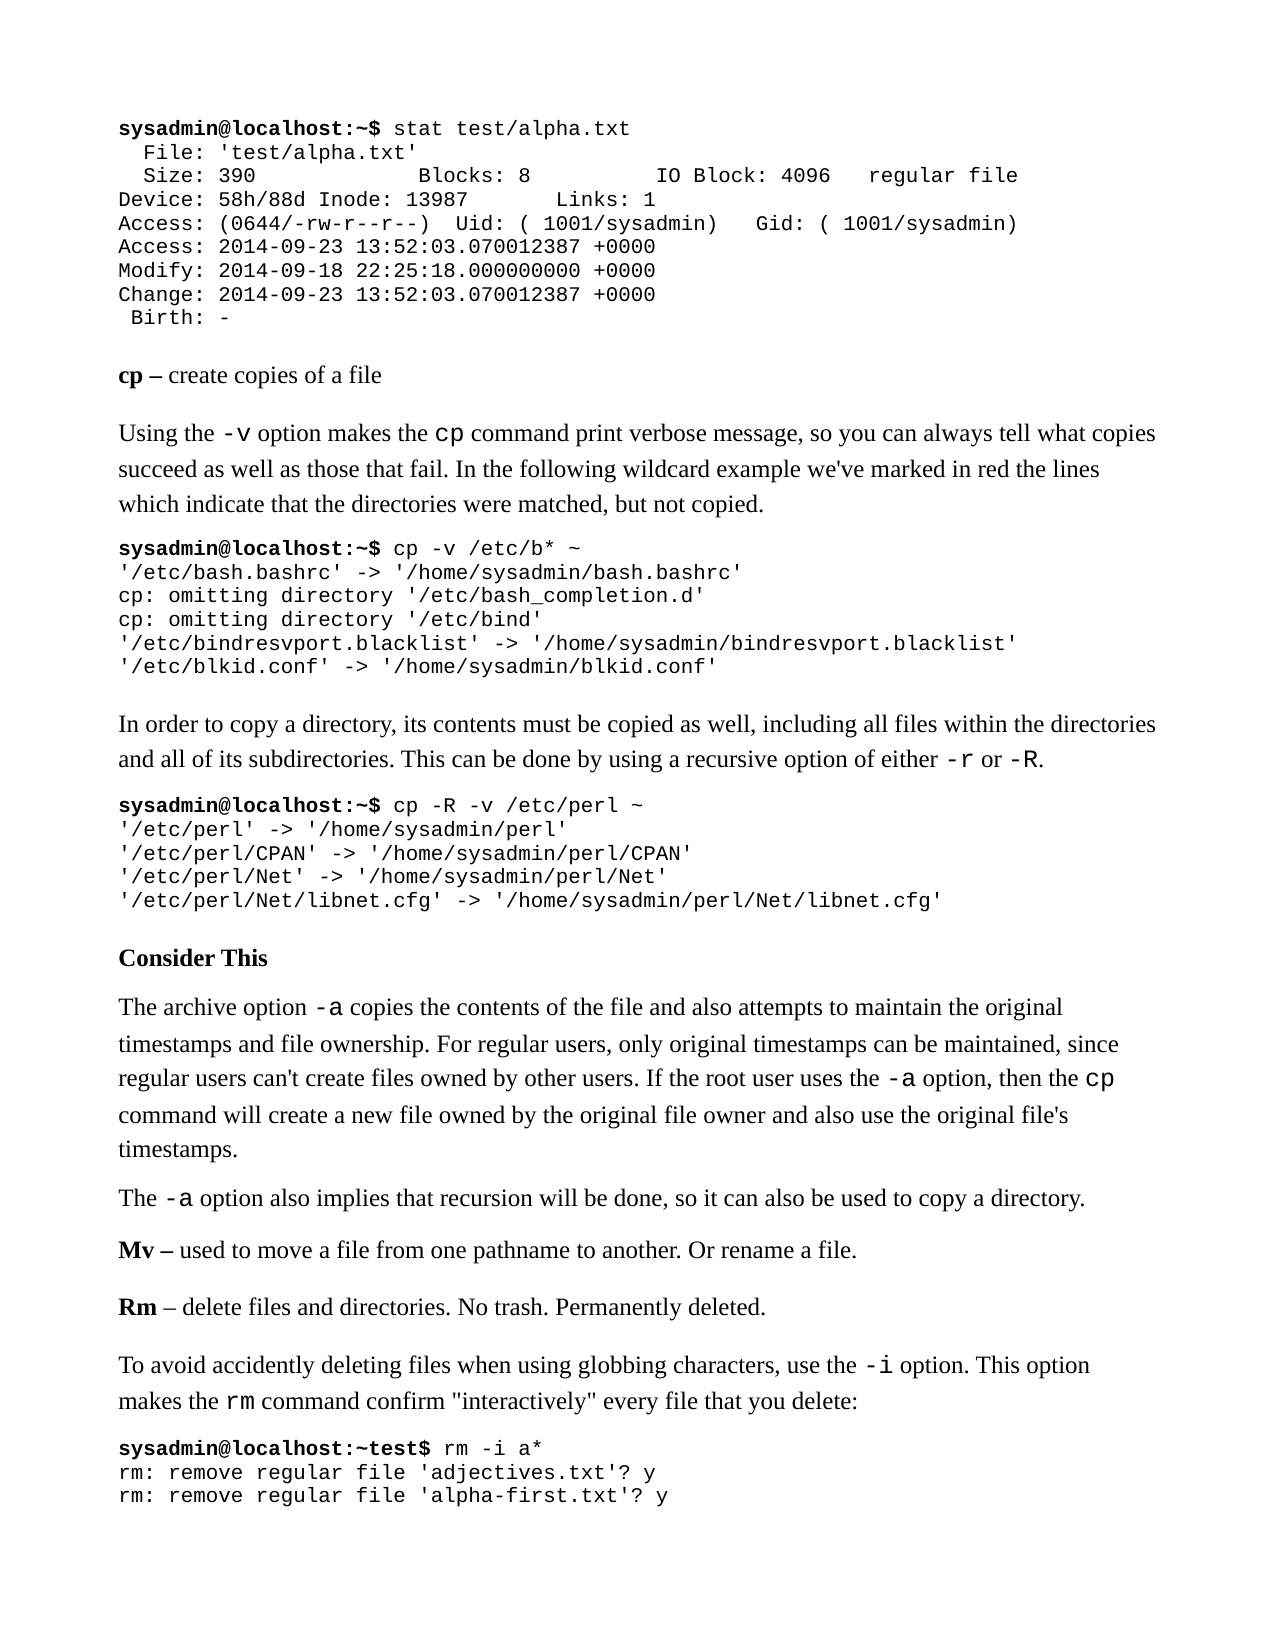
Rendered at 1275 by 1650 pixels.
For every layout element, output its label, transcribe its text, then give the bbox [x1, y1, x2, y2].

text Birth: - [118, 307, 1157, 331]
text The archive option -a copies the contents of the file and also attempts to maintain the original timestamps and file ownership. For regular users, only original timestamps can be maintained, since regular users can't create files owned by other users. If the root user uses the -a option, then the cp command will create a new file owned by the original file owner and also use the original file's timestamps. [118, 992, 1157, 1163]
text sysadmin@localhost:~$ cp -v /etc/b* ~ [118, 538, 1157, 562]
text Size: 390 Blocks: 8 IO Block: 4096 regular file [118, 165, 1157, 189]
text '/etc/perl/CPAN' -> '/home/sysadmin/perl/CPAN' [118, 843, 1157, 866]
text sysadmin@localhost:~$ cp -R -v /etc/perl ~ [118, 795, 1157, 819]
text cp: omitting directory '/etc/bind' [118, 609, 1157, 633]
text rm: remove regular file 'adjectives.txt'? y [118, 1462, 1157, 1485]
text '/etc/bash.bashrc' -> '/home/sysadmin/bash.bashrc' [118, 562, 1157, 585]
text '/etc/perl/Net/libnet.cfg' -> '/home/sysadmin/perl/Net/libnet.cfg' [118, 890, 1157, 914]
text rm: remove regular file 'alpha-first.txt'? y [118, 1485, 1157, 1509]
text sysadmin@localhost:~$ stat test/alpha.txt [118, 118, 1157, 142]
text '/etc/perl' -> '/home/sysadmin/perl' [118, 819, 1157, 843]
text Modify: 2014-09-18 22:25:18.000000000 +0000 [118, 260, 1157, 284]
text '/etc/blkid.conf' -> '/home/sysadmin/blkid.conf' [118, 656, 1157, 680]
text To avoid accidently deleting files when using globbing characters, use the -i option. This option makes the rm command confirm "interactively" every file that you delete: [118, 1350, 1157, 1417]
text Using the -v option makes the cp command print verbose message, so you can always tell what copies succeed as well as those that fail. In the following wildcard example we've marked in red the lines which indicate that the directories were matched, but not copied. [118, 418, 1157, 518]
text File: 'test/alpha.txt' [118, 142, 1157, 165]
text cp – create copies of a file [118, 360, 1157, 389]
text Consider This [118, 943, 1157, 972]
text cp: omitting directory '/etc/bash_completion.d' [118, 585, 1157, 609]
text Access: (0644/-rw-r--r--) Uid: ( 1001/sysadmin) Gid: ( 1001/sysadmin) [118, 213, 1157, 236]
text Access: 2014-09-23 13:52:03.070012387 +0000 [118, 236, 1157, 260]
text '/etc/bindresvport.blacklist' -> '/home/sysadmin/bindresvport.blacklist' [118, 633, 1157, 656]
text The -a option also implies that recursion will be done, so it can also be used to copy a directory. [118, 1183, 1157, 1214]
text Rm – delete files and directories. No trash. Permanently deleted. [118, 1292, 1157, 1321]
text sysadmin@localhost:~test$ rm -i a* [118, 1438, 1157, 1462]
text Change: 2014-09-23 13:52:03.070012387 +0000 [118, 284, 1157, 307]
text In order to copy a directory, its contents must be copied as well, including all files within the directories and all of its subdirectories. This can be done by using a recursive option of either -r or -R. [118, 709, 1157, 775]
text '/etc/perl/Net' -> '/home/sysadmin/perl/Net' [118, 866, 1157, 890]
text Device: 58h/88d Inode: 13987 Links: 1 [118, 189, 1157, 213]
text Mv – used to move a file from one pathname to another. Or rename a file. [118, 1235, 1157, 1264]
